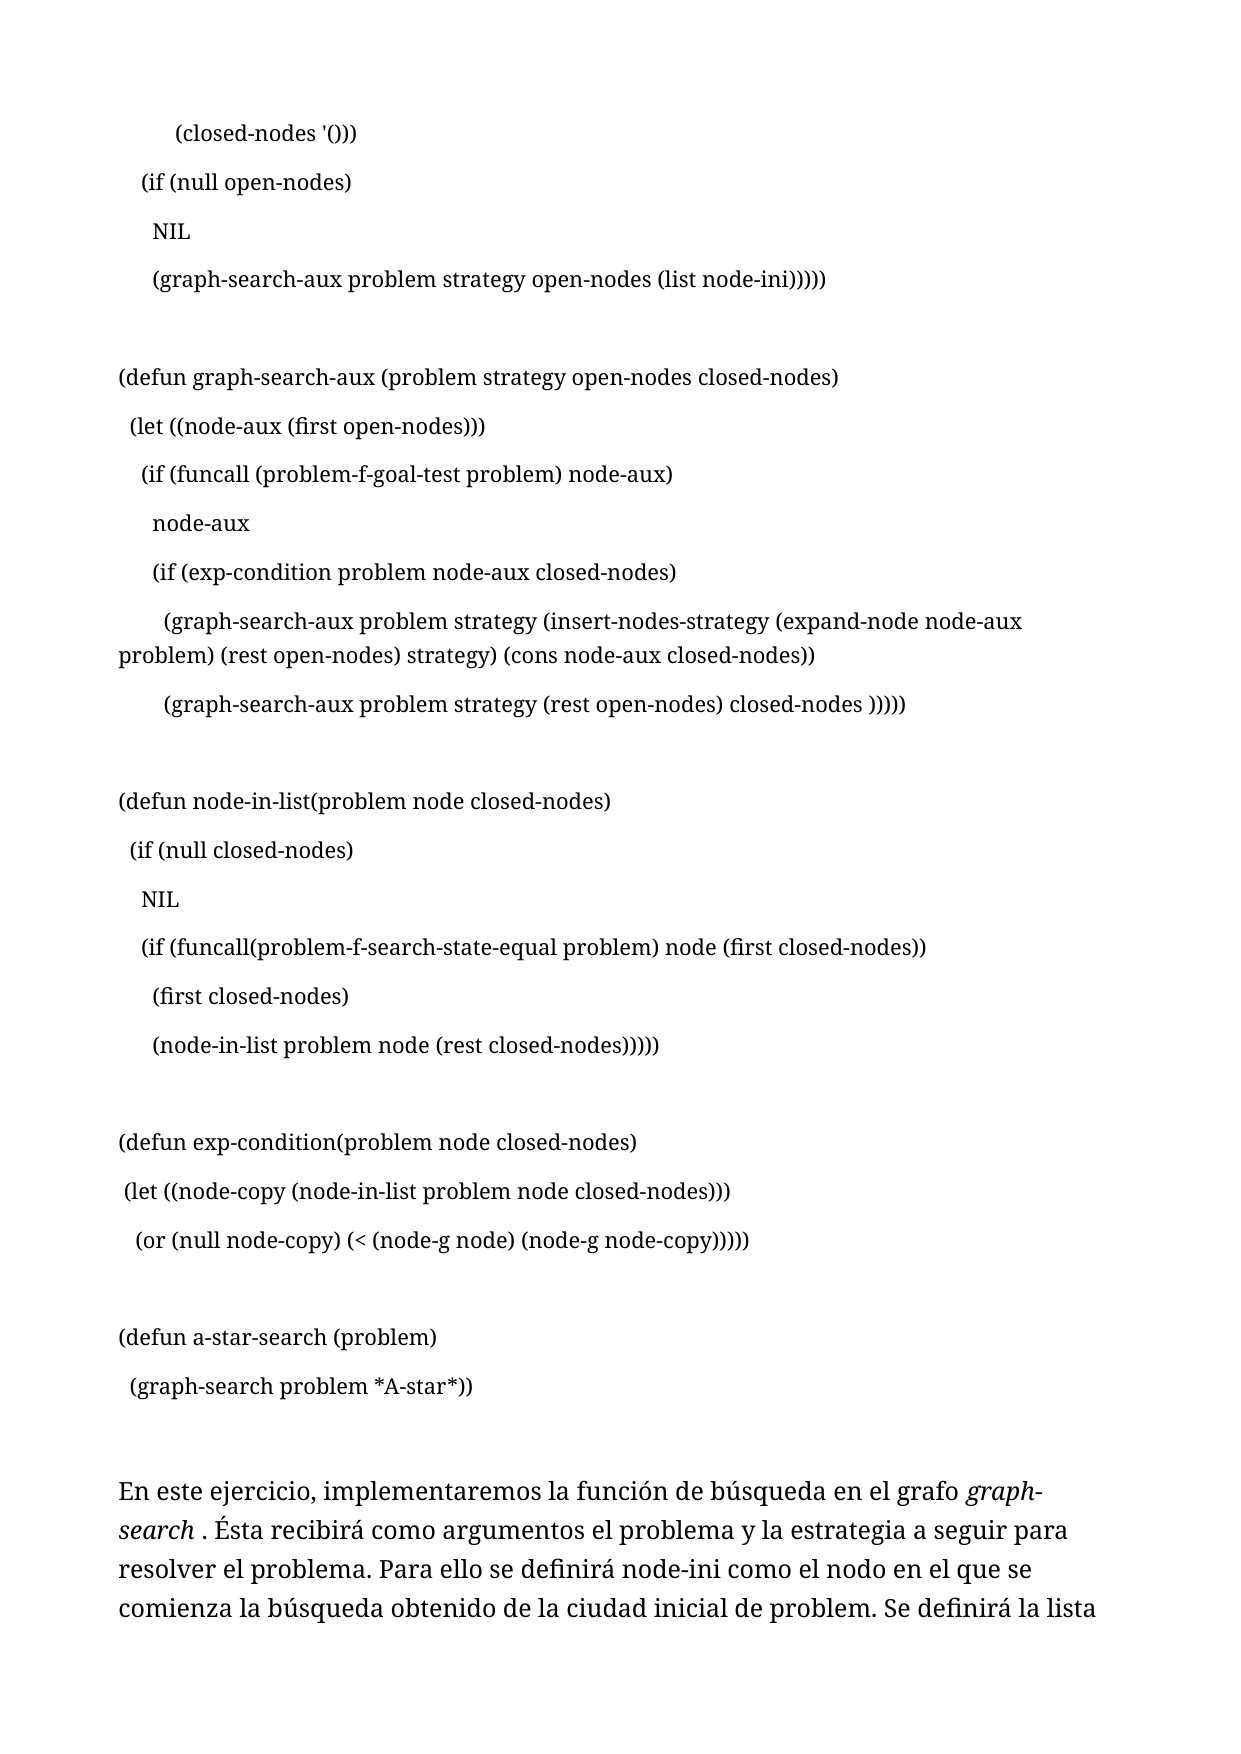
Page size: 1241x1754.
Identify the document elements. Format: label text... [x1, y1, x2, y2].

text NIL [118, 216, 1122, 245]
text (graph-search problem *A-star*)) [118, 1371, 1122, 1401]
text (if (null open-nodes) [118, 167, 1122, 197]
text (graph-search-aux problem strategy (rest open-nodes) closed-nodes ))))) [118, 688, 1122, 718]
text (if (funcall(problem-f-search-state-equal problem) node (first closed-nodes)) [118, 932, 1122, 962]
text (defun a-star-search (problem) [118, 1322, 1122, 1352]
text (defun node-in-list(problem node closed-nodes) [118, 786, 1122, 816]
text (let ((node-copy (node-in-list problem node closed-nodes))) [118, 1176, 1122, 1206]
text (if (exp-condition problem node-aux closed-nodes) [118, 557, 1122, 587]
text (defun exp-condition(problem node closed-nodes) [118, 1127, 1122, 1157]
text NIL [118, 883, 1122, 913]
text (first closed-nodes) [118, 981, 1122, 1011]
text (closed-nodes '())) [118, 118, 1122, 148]
text (defun graph-search-aux (problem strategy open-nodes closed-nodes) [118, 362, 1122, 392]
text (if (null closed-nodes) [118, 835, 1122, 864]
text En este ejercicio, implementaremos la función de búsqueda en el grafo graph-search . Ésta recibirá como argumentos el problema y la estrategia a seguir para resolver el problema. Para ello se definirá node-ini como el nodo en el que se comienza la búsqueda obtenido de la ciudad inicial de problem. Se definirá la lista [118, 1473, 1122, 1625]
text (node-in-list problem node (rest closed-nodes))))) [118, 1030, 1122, 1059]
text (if (funcall (problem-f-goal-test problem) node-aux) [118, 459, 1122, 489]
text (graph-search-aux problem strategy open-nodes (list node-ini))))) [118, 264, 1122, 294]
text node-aux [118, 508, 1122, 538]
text (or (null node-copy) (< (node-g node) (node-g node-copy))))) [118, 1225, 1122, 1254]
text (let ((node-aux (first open-nodes))) [118, 411, 1122, 440]
text (graph-search-aux problem strategy (insert-nodes-strategy (expand-node node-aux problem) (rest open-nodes) strategy) (cons node-aux closed-nodes)) [118, 606, 1122, 669]
